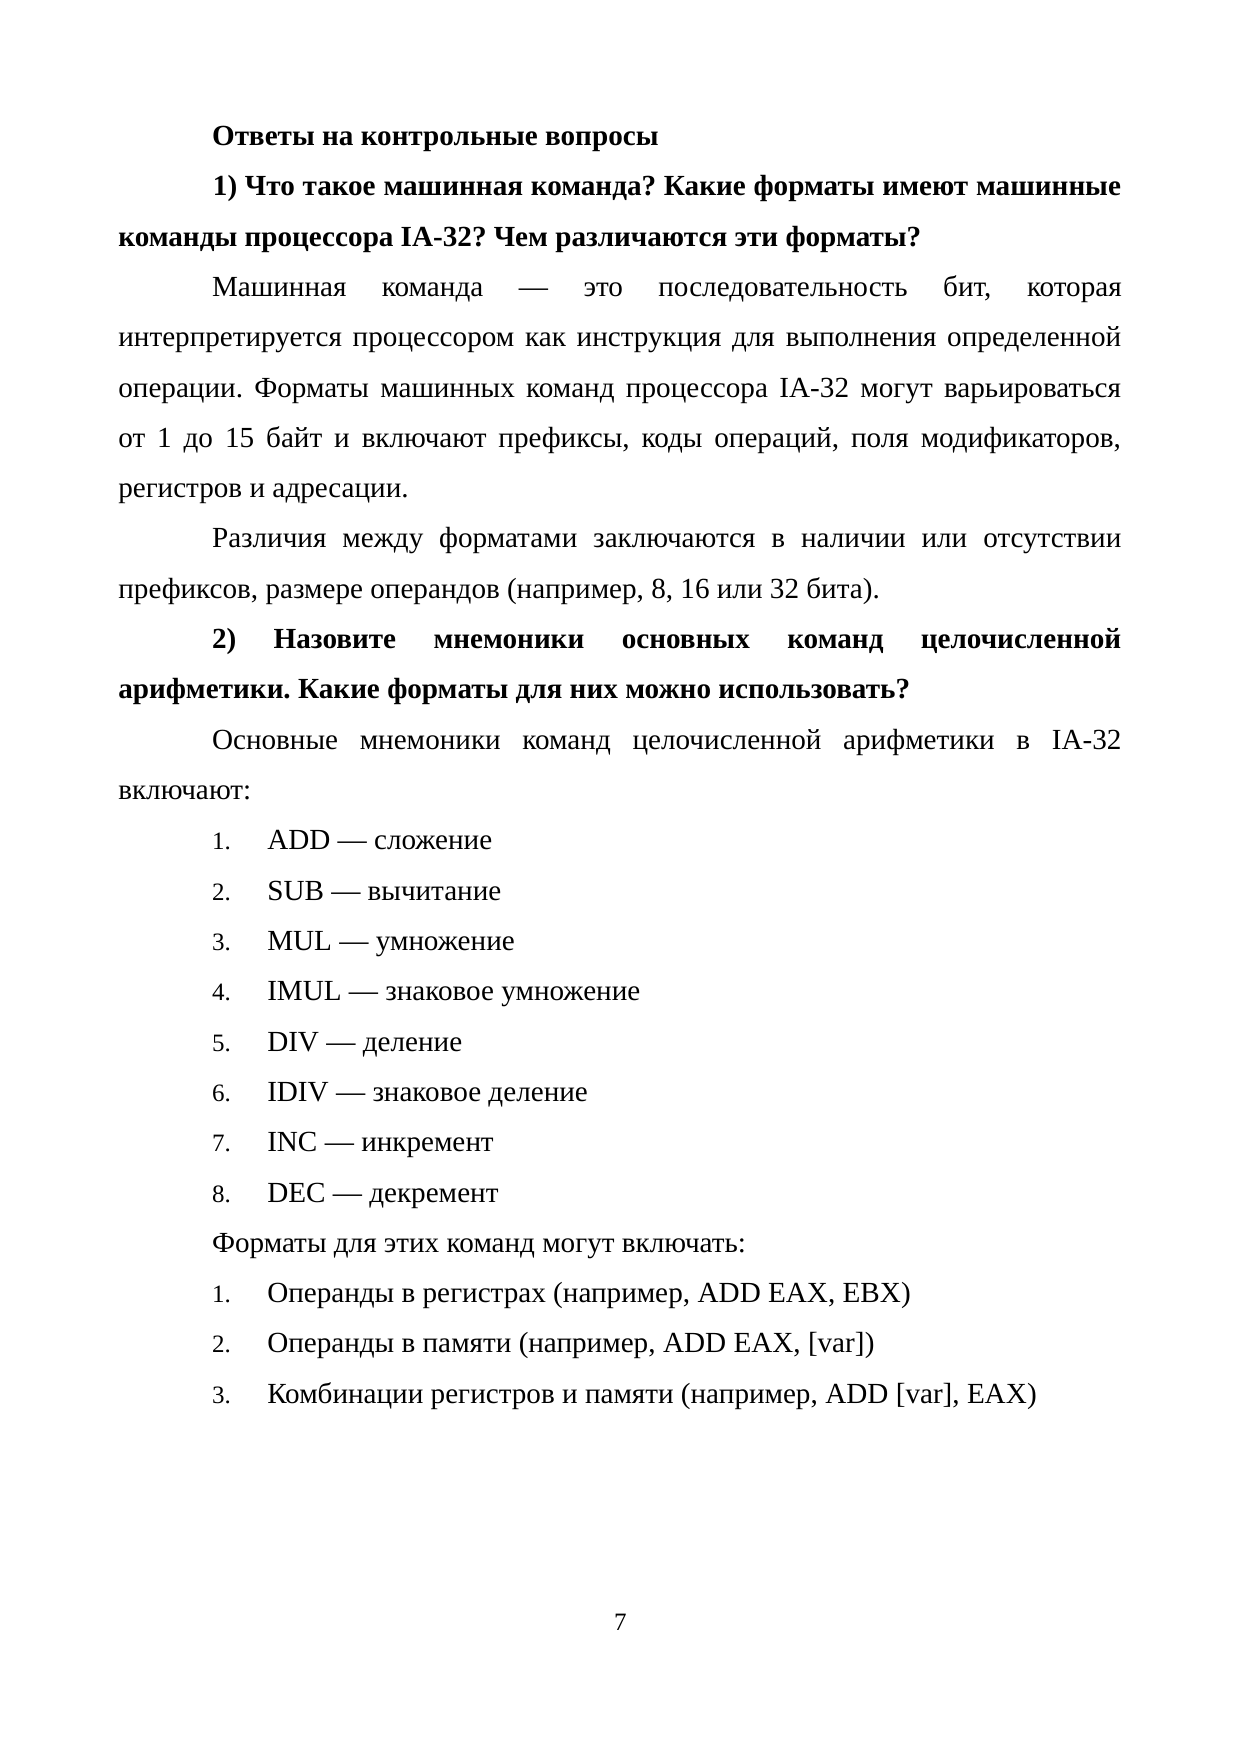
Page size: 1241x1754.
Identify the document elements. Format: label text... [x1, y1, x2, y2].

text 1) Что такое машинная команда? Какие форматы имеют машинные команды процессора IA-32? Чем различаются эти форматы? [118, 168, 1122, 252]
text Основные мнемоники команд целочисленной арифметики в IA-32 включают: [118, 722, 1122, 806]
list Операнды в памяти (например, ADD EAX, [var]) [193, 1326, 1122, 1359]
subtitle Ответы на контрольные вопросы [118, 118, 1122, 152]
list Операнды в регистрах (например, ADD EAX, EBX) [193, 1275, 1122, 1309]
list IDIV — знаковое деление [193, 1074, 1122, 1108]
text 2) Назовите мнемоники основных команд целочисленной арифметики. Какие форматы для них можно использовать? [118, 621, 1122, 705]
text Форматы для этих команд могут включать: [118, 1225, 1122, 1258]
list Комбинации регистров и памяти (например, ADD [var], EAX) [193, 1376, 1122, 1409]
list MUL — умножение [193, 923, 1122, 957]
list SUB — вычитание [193, 873, 1122, 906]
list ADD — сложение [193, 822, 1122, 856]
list DIV — деление [193, 1024, 1122, 1057]
list IMUL — знаковое умножение [193, 973, 1122, 1007]
text Различия между форматами заключаются в наличии или отсутствии префиксов, размере операндов (например, 8, 16 или 32 бита). [118, 521, 1122, 604]
list DEC — декремент [193, 1175, 1122, 1208]
list INC — инкремент [193, 1124, 1122, 1158]
text Машинная команда — это последовательность бит, которая интерпретируется процессором как инструкция для выполнения определенной операции. Форматы машинных команд процессора IA-32 могут варьироваться от 1 до 15 байт и включают префиксы, коды операций, поля модификаторов, регистров и адресации. [118, 269, 1122, 504]
